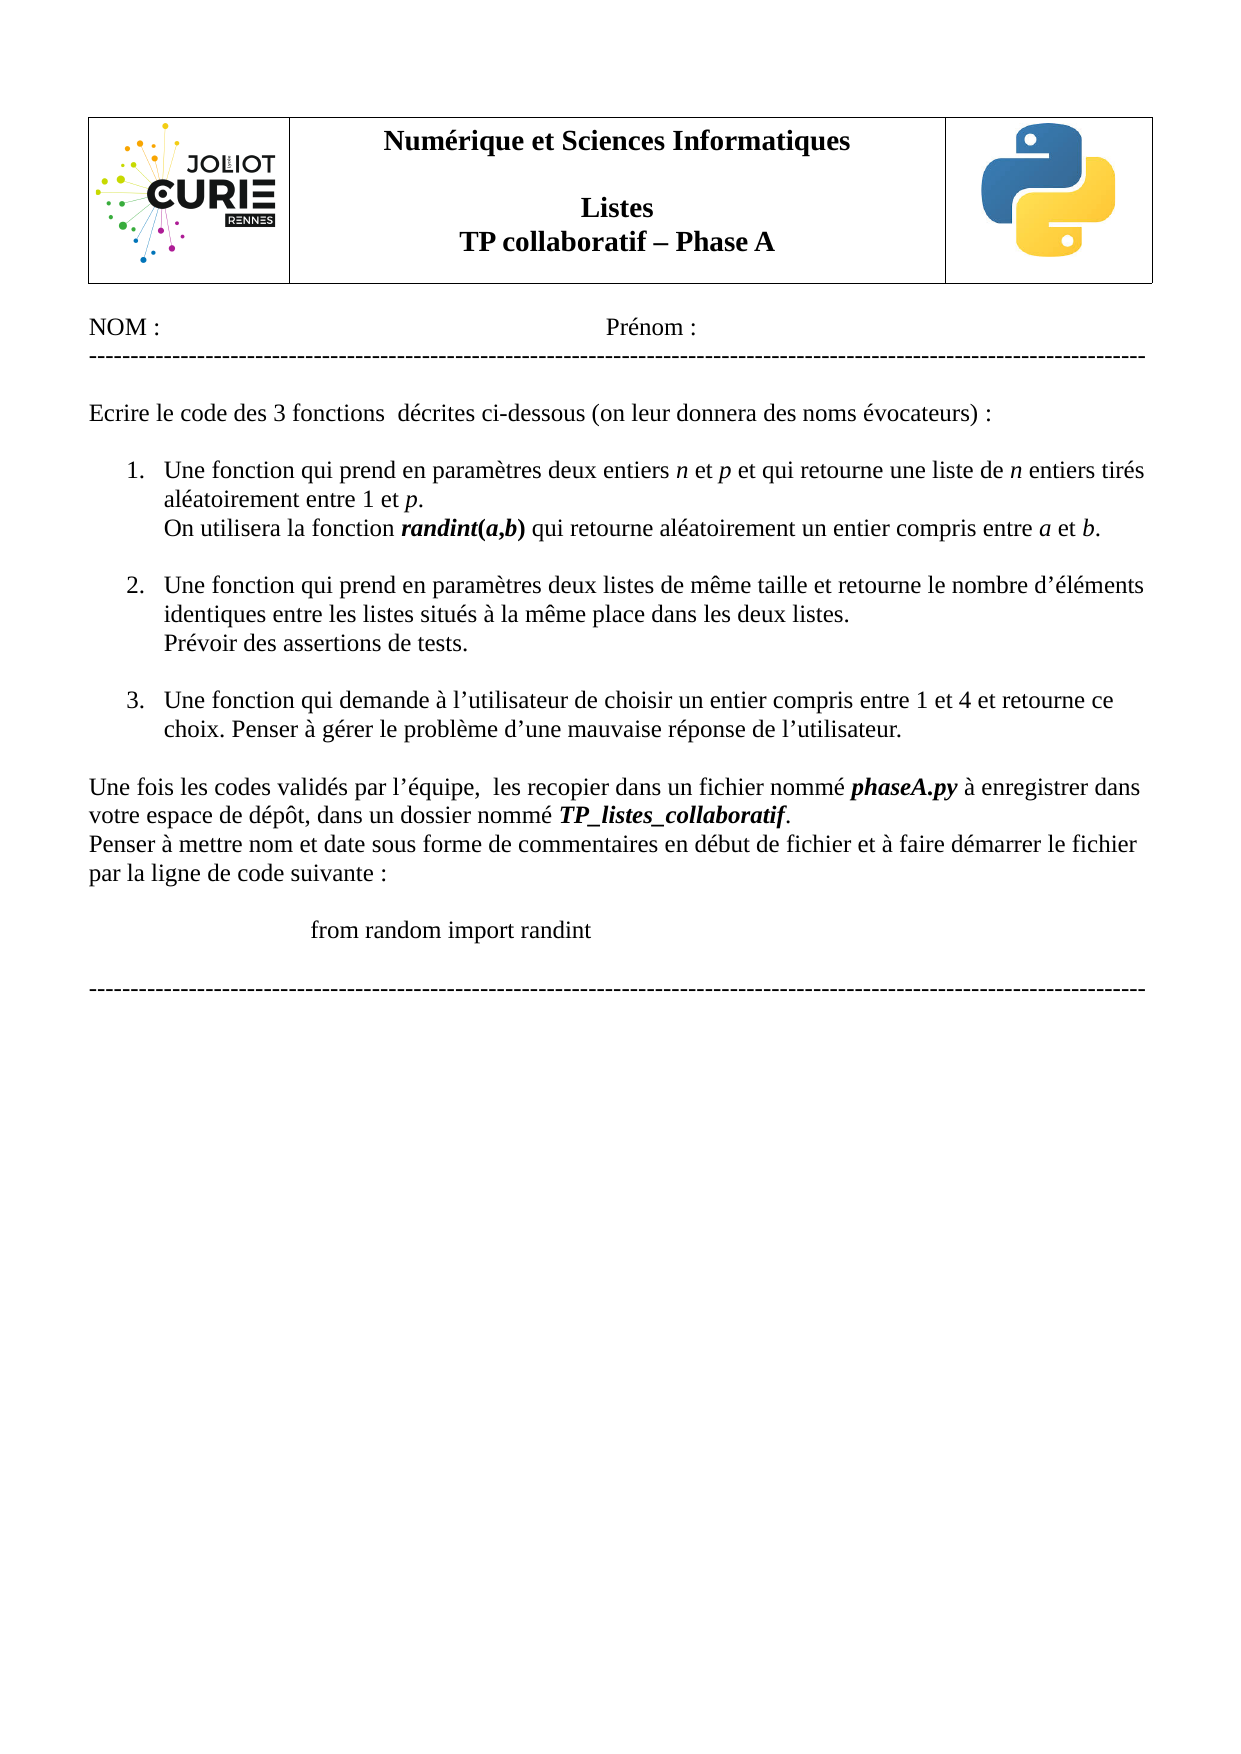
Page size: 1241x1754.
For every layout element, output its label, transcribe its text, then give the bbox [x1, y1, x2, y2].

table_header [946, 118, 1152, 283]
text ------------------------------------------------------------------------------------------------------------------------------- [88, 341, 1152, 369]
list Une fonction qui demande à l’utilisateur de choisir un entier compris entre 1 et 4 et retourne ce choix. Penser à gérer le problème d’une mauvaise réponse de l’utilisateur. [126, 686, 1152, 743]
list Une fonction qui prend en paramètres deux listes de même taille et retourne le nombre d’éléments identiques entre les listes situés à la même place dans les deux listes. [126, 571, 1152, 628]
text Une fois les codes validés par l’équipe, les recopier dans un fichier nommé phaseA.py à enregistrer dans votre espace de dépôt, dans un dossier nommé TP_listes_collaboratif. [88, 772, 1152, 829]
list On utilisera la fonction randint(a,b) qui retourne aléatoirement un entier compris entre a et b. [126, 513, 1152, 542]
list Prévoir des assertions de tests. [126, 628, 1152, 657]
text NOM : Prénom : [88, 312, 1152, 341]
table_header [89, 118, 289, 283]
text ------------------------------------------------------------------------------------------------------------------------------- [88, 973, 1152, 1002]
text Penser à mettre nom et date sous forme de commentaires en début de fichier et à faire démarrer le fichier par la ligne de code suivante : [88, 829, 1152, 887]
picture [95, 123, 275, 263]
table_header Numérique et Sciences Informatiques Listes TP collaboratif – Phase A [290, 118, 945, 283]
picture [981, 123, 1116, 257]
text Ecrire le code des 3 fonctions décrites ci-dessous (on leur donnera des noms évocateurs) : [88, 398, 1152, 427]
list Une fonction qui prend en paramètres deux entiers n et p et qui retourne une liste de n entiers tirés aléatoirement entre 1 et p. [126, 456, 1152, 513]
text from random import randint [88, 916, 1152, 944]
